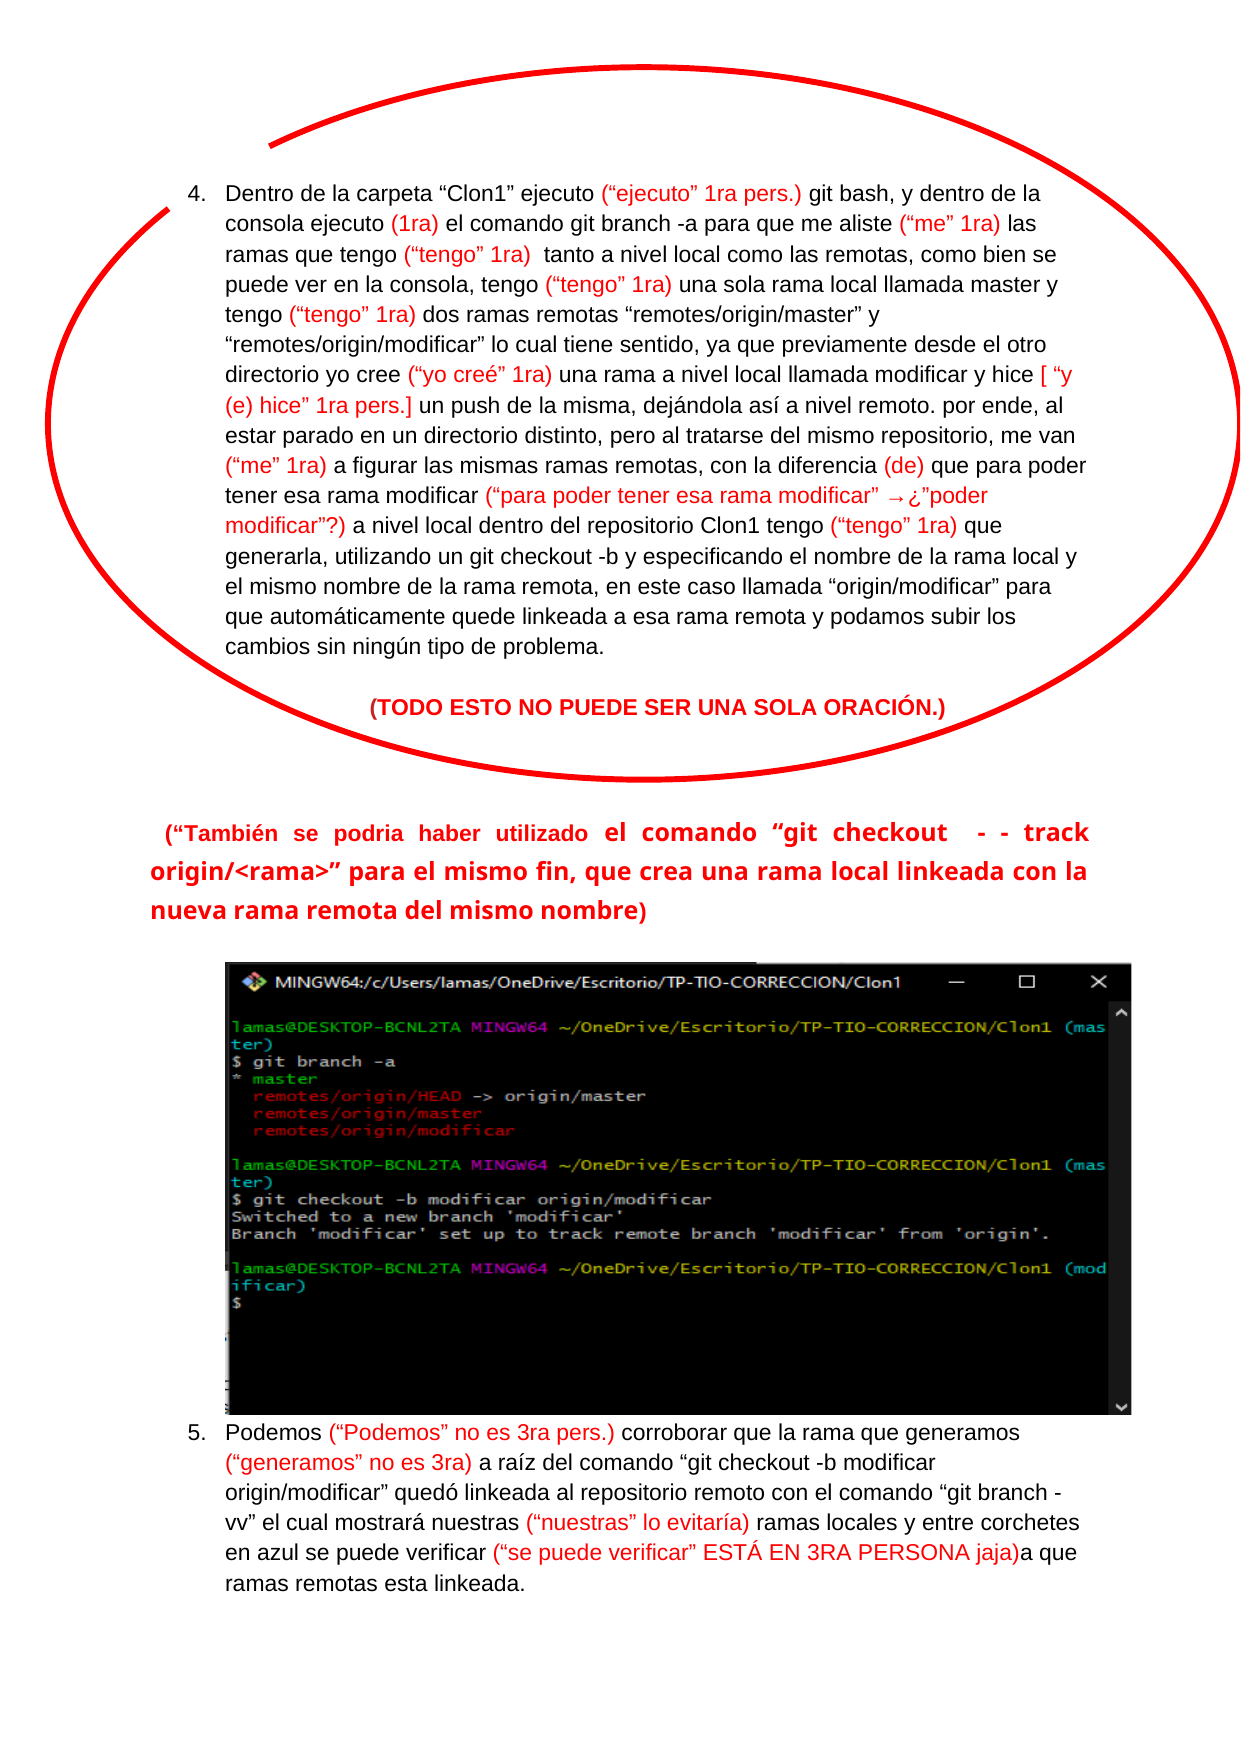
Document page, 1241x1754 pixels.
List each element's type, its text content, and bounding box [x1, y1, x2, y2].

text [150, 694, 303, 720]
list Dentro de la carpeta “Clon1” ejecuto (“ejecuto” 1ra pers.) git bash, y dentro de la consola ejecuto (1ra) el comando git branch -a para que me aliste (“me” 1ra) las ramas que tengo (“tengo” 1ra) tanto a nivel local como las remotas, como bien se puede ver en la consola, tengo (“tengo” 1ra) una sola rama local llamada master y tengo (“tengo” 1ra) dos ramas remotas “remotes/origin/master” y “remotes/origin/modificar” lo cual tiene sentido, ya que previamente desde el otro directorio yo cree (“yo creé” 1ra) una rama a nivel local llamada modificar y hice [ “y (e) hice” 1ra pers.] un push de la misma, dejándola así a nivel remoto. por ende, al estar parado en un directorio distinto, pero al tratarse del mismo repositorio, me van (“me” 1ra) a figurar las mismas ramas remotas, con la diferencia (de) que para poder tener esa rama modificar (“para poder tener esa rama modificar” →¿”poder modificar”?) a nivel local dentro del repositorio Clon1 tengo (“tengo” 1ra) que generarla, utilizando un git checkout -b y especificando el nombre de la rama local y el mismo nombre de la rama remota, en este caso llamada “origin/modificar” para que automáticamente quede linkeada a esa rama remota y podamos subir los cambios sin ningún tipo de problema. [187, 180, 1090, 660]
picture [225, 962, 1132, 1415]
list Podemos (“Podemos” no es 3ra pers.) corroborar que la rama que generamos (“generamos” no es 3ra) a raíz del comando “git checkout -b modificar origin/modificar” quedó linkeada al repositorio remoto con el comando “git branch -vv” el cual mostrará nuestras (“nuestras” lo evitaría) ramas locales y entre corchetes en azul se puede verificar (“se puede verificar” ESTÁ EN 3RA PERSONA jaja)a que ramas remotas esta linkeada. [187, 1418, 1090, 1596]
text [985, 694, 1090, 720]
text (TODO ESTO NO PUEDE SER UNA SOLA ORACIÓN.) [265, 694, 1023, 720]
text (“También se podria haber utilizado el comando “git checkout - - track origin/<rama>” para el mismo fin, que crea una rama local linkeada con la nueva rama remota del mismo nombre) [150, 814, 1090, 927]
